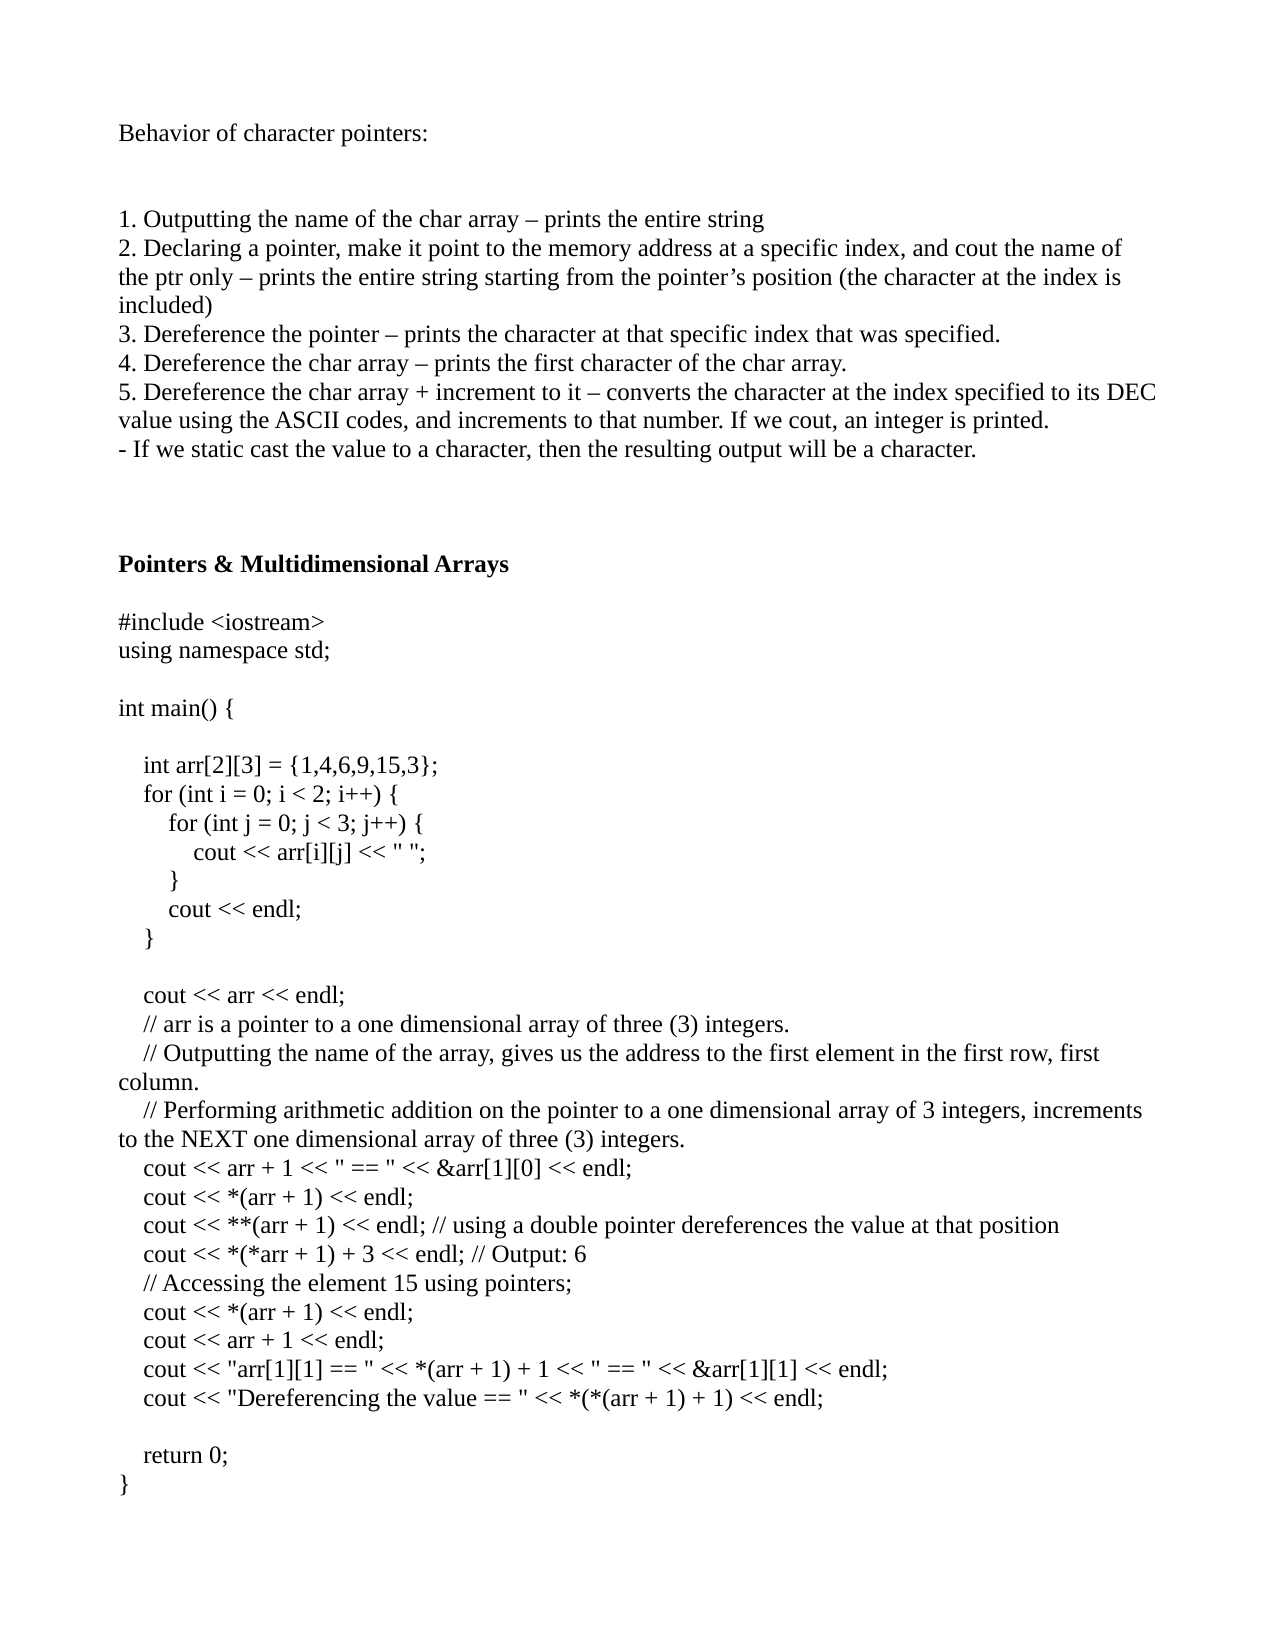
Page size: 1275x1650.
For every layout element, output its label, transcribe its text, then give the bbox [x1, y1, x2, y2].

text 3. Dereference the pointer – prints the character at that specific index that was specified. [118, 319, 1157, 348]
text 4. Dereference the char array – prints the first character of the char array. [118, 348, 1157, 377]
text Pointers & Multidimensional Arrays [118, 549, 1157, 578]
text - If we static cast the value to a character, then the resulting output will be a character. [118, 434, 1157, 463]
text 2. Declaring a pointer, make it point to the memory address at a specific index, and cout the name of the ptr only – prints the entire string starting from the pointer’s position (the character at the index is included) [118, 233, 1157, 319]
text 5. Dereference the char array + increment to it – converts the character at the index specified to its DEC value using the ASCII codes, and increments to that number. If we cout, an integer is printed. [118, 377, 1157, 434]
text 1. Outputting the name of the char array – prints the entire string [118, 204, 1157, 233]
text #include <iostream> using namespace std; int main() { int arr[2][3] = {1,4,6,9,15,3}; for (int i = 0; i < 2; i++) { for (int j = 0; j < 3; j++) { cout << arr[i][j] << " "; } cout << endl; } cout << arr << endl; // arr is a pointer to a one dimensional array of three (3) integers. // Outputting the name of the array, gives us the address to the first element in the first row, first column. // Performing arithmetic addition on the pointer to a one dimensional array of 3 integers, increments to the NEXT one dimensional array of three (3) integers. cout << arr + 1 << " == " << &arr[1][0] << endl; cout << *(arr + 1) << endl; cout << **(arr + 1) << endl; // using a double pointer dereferences the value at that position cout << *(*arr + 1) + 3 << endl; // Output: 6 // Accessing the element 15 using pointers; cout << *(arr + 1) << endl; cout << arr + 1 << endl; cout << "arr[1][1] == " << *(arr + 1) + 1 << " == " << &arr[1][1] << endl; cout << "Dereferencing the value == " << *(*(arr + 1) + 1) << endl; return 0; } [118, 607, 1157, 1498]
text Behavior of character pointers: [118, 118, 1157, 176]
